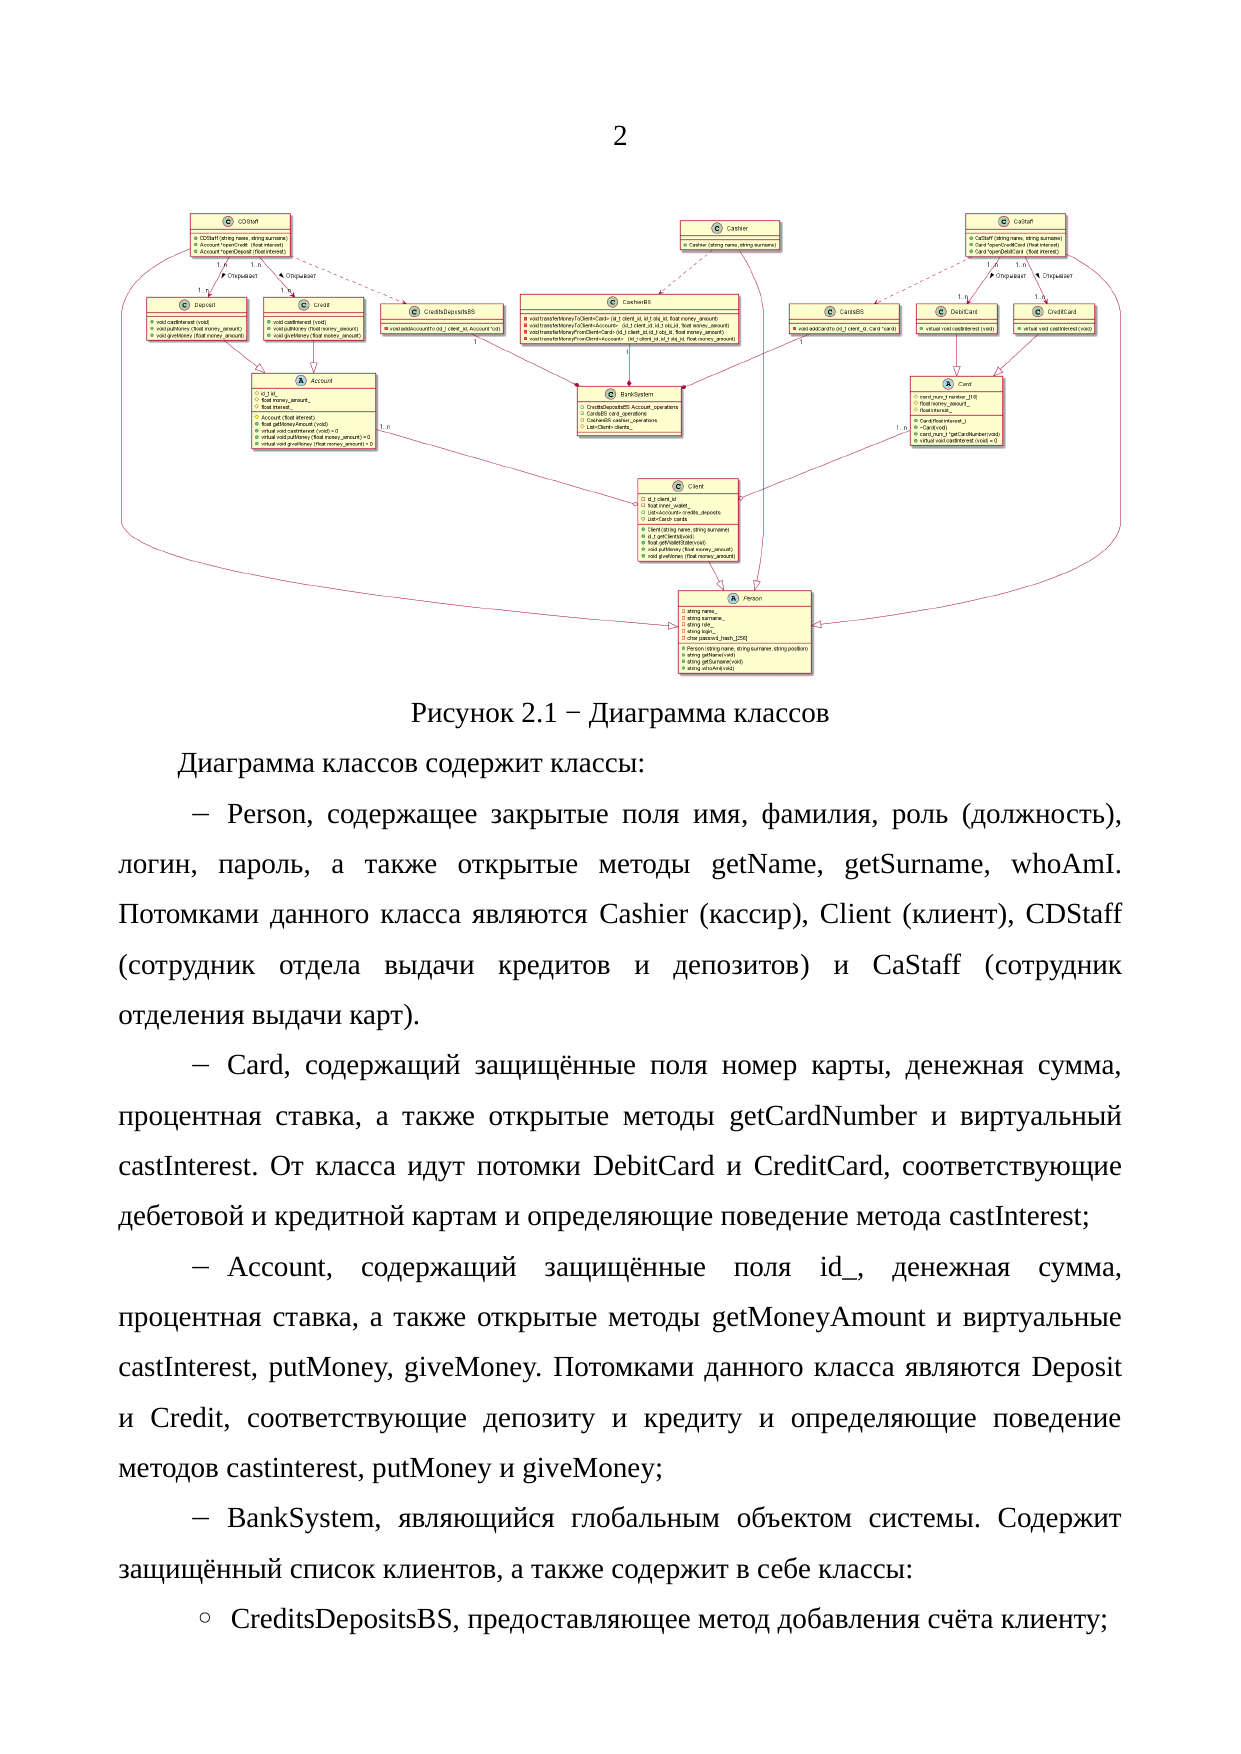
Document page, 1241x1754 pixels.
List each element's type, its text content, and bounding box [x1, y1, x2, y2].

list Person, содержащее закрытые поля имя, фамилия, роль (должность), логин, пароль, а также открытые методы getName, getSurname, whoAmI. Потомками данного класса являются Cashier (кассир), Client (клиент), CDStaff (сотрудник отдела выдачи кредитов и депозитов) и CaStaff (сотрудник отделения выдачи карт). [118, 796, 1122, 1031]
list BankSystem, являющийся глобальным объектом системы. Содержит защищённый список клиентов, а также содержит в себе классы: [118, 1500, 1122, 1584]
list Account, содержащий защищённые поля id_, денежная сумма, процентная ставка, а также открытые методы getMoneyAmount и виртуальные castInterest, putMoney, giveMoney. Потомками данного класса являются Deposit и Credit, соответствующие депозиту и кредиту и определяющие поведение методов castinterest, putMoney и giveMoney; [118, 1249, 1122, 1484]
text Диаграмма классов содержит классы: [118, 745, 1122, 779]
list Card, содержащий защищённые поля номер карты, денежная сумма, процентная ставка, а также открытые методы getCardNumber и виртуальный castInterest. От класса идут потомки DebitCard и CreditCard, соответствующие дебетовой и кредитной картам и определяющие поведение метода castInterest; [118, 1047, 1122, 1232]
picture [118, 210, 1123, 679]
list CreditsDepositsBS, предоставляющее метод добавления счёта клиенту; [193, 1601, 1122, 1635]
text Рисунок 2.1 − Диаграмма классов [118, 679, 1122, 729]
